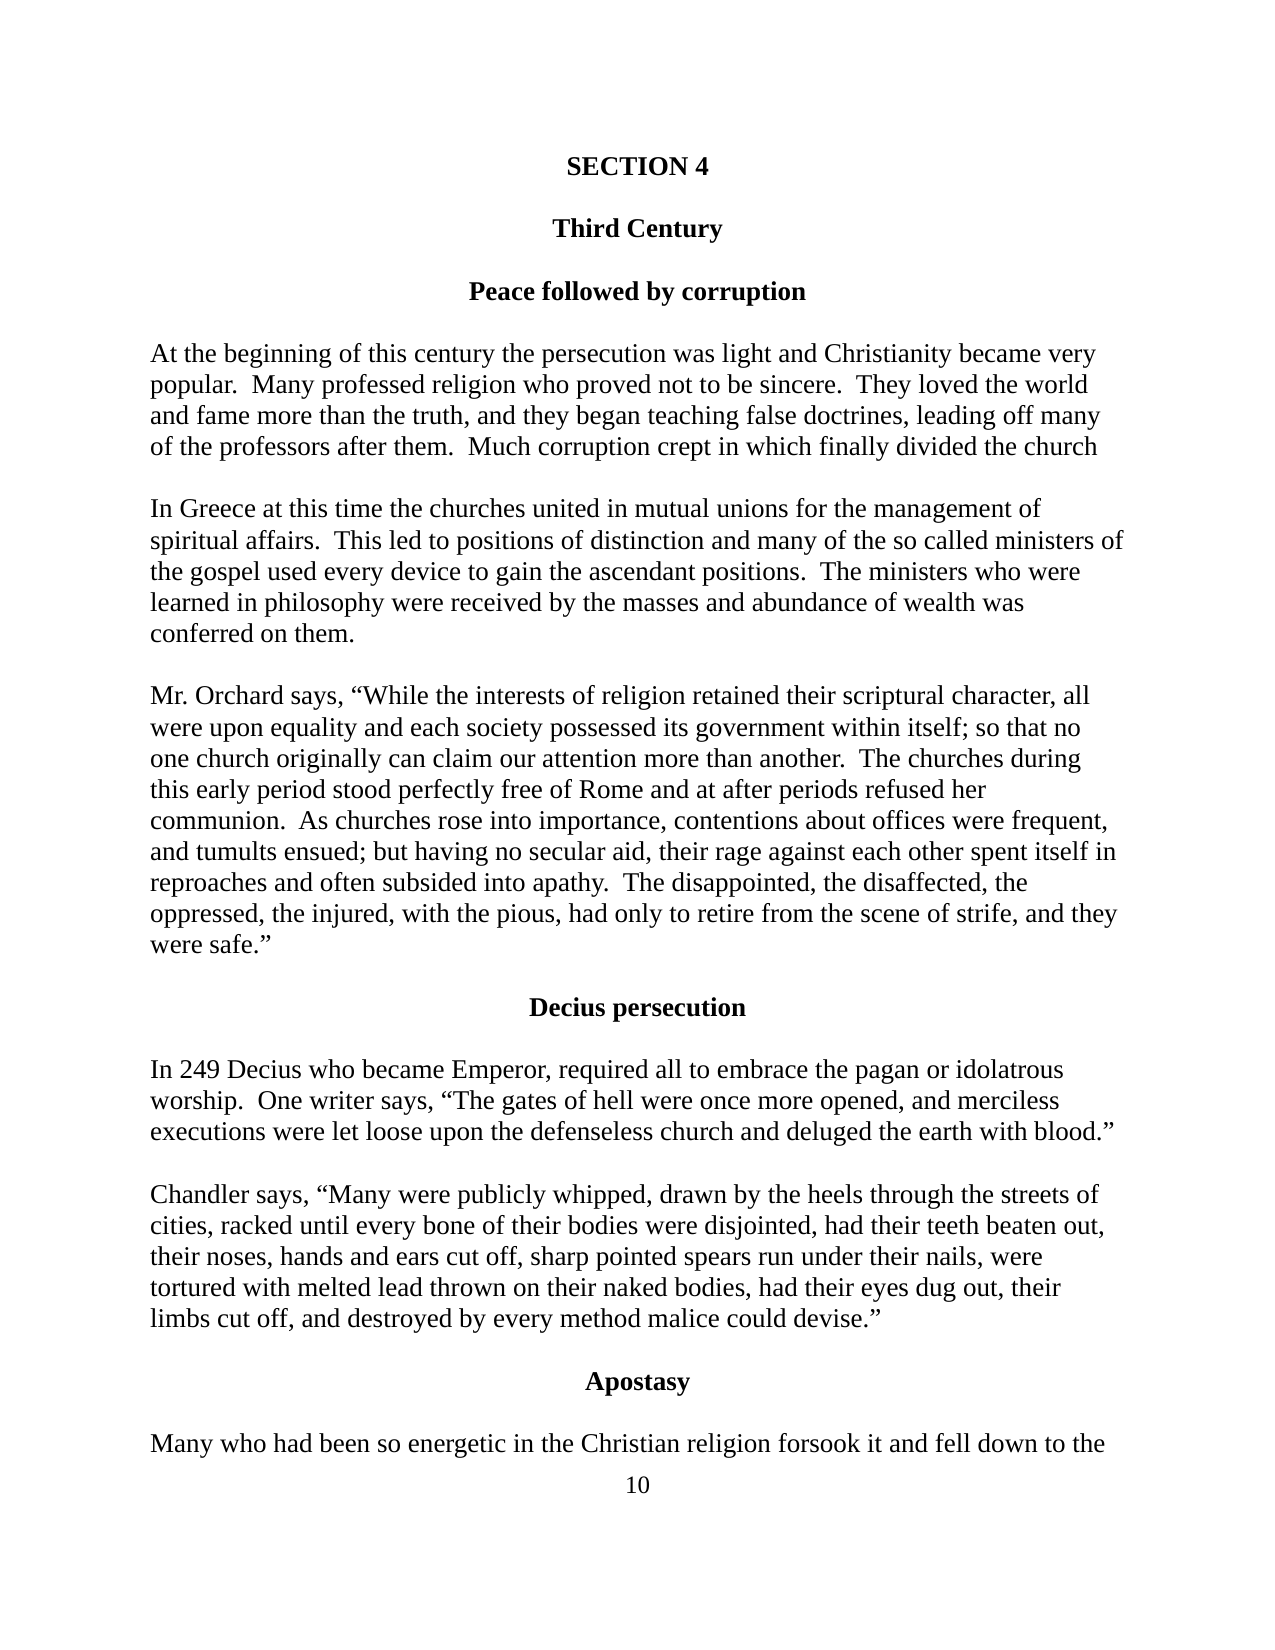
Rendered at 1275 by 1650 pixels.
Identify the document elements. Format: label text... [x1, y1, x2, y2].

text At the beginning of this century the persecution was light and Christianity became very popular. Many professed religion who proved not to be sincere. They loved the world and fame more than the truth, and they began teaching false doctrines, leading off many of the professors after them. Much corruption crept in which finally divided the church [150, 337, 1125, 461]
text In 249 Decius who became Emperor, required all to embrace the pagan or idolatrous worship. One writer says, “The gates of hell were once more opened, and merciless executions were let loose upon the defenseless church and deluged the earth with blood.” [150, 1053, 1125, 1147]
text SECTION 4 [150, 150, 1125, 181]
text Decius persecution [150, 991, 1125, 1022]
text Chandler says, “Many were publicly whipped, drawn by the heels through the streets of cities, racked until every bone of their bodies were disjointed, had their teeth beaten out, their noses, hands and ears cut off, sharp pointed spears run under their nails, were tortured with melted lead thrown on their naked bodies, had their eyes dug out, their limbs cut off, and destroyed by every method malice could devise.” [150, 1178, 1125, 1333]
text Peace followed by corruption [150, 274, 1125, 306]
text In Greece at this time the churches united in mutual unions for the management of spiritual affairs. This led to positions of distinction and many of the so called ministers of the gospel used every device to gain the ascendant positions. The ministers who were learned in philosophy were received by the masses and abundance of wealth was conferred on them. [150, 493, 1125, 648]
text Mr. Orchard says, “While the interests of religion retained their scriptural character, all were upon equality and each society possessed its government within itself; so that no one church originally can claim our attention more than another. The churches during this early period stood perfectly free of Rome and at after periods refused her communion. As churches rose into importance, contentions about offices were frequent, and tumults ensued; but having no secular aid, their rage against each other spent itself in reproaches and often subsided into apathy. The disappointed, the disaffected, the oppressed, the injured, with the pious, had only to retire from the scene of strife, and they were safe.” [150, 679, 1125, 960]
text Third Century [150, 212, 1125, 243]
text Apostasy [150, 1365, 1125, 1396]
text Many who had been so energetic in the Christian religion forsook it and fell down to the [150, 1427, 1125, 1458]
